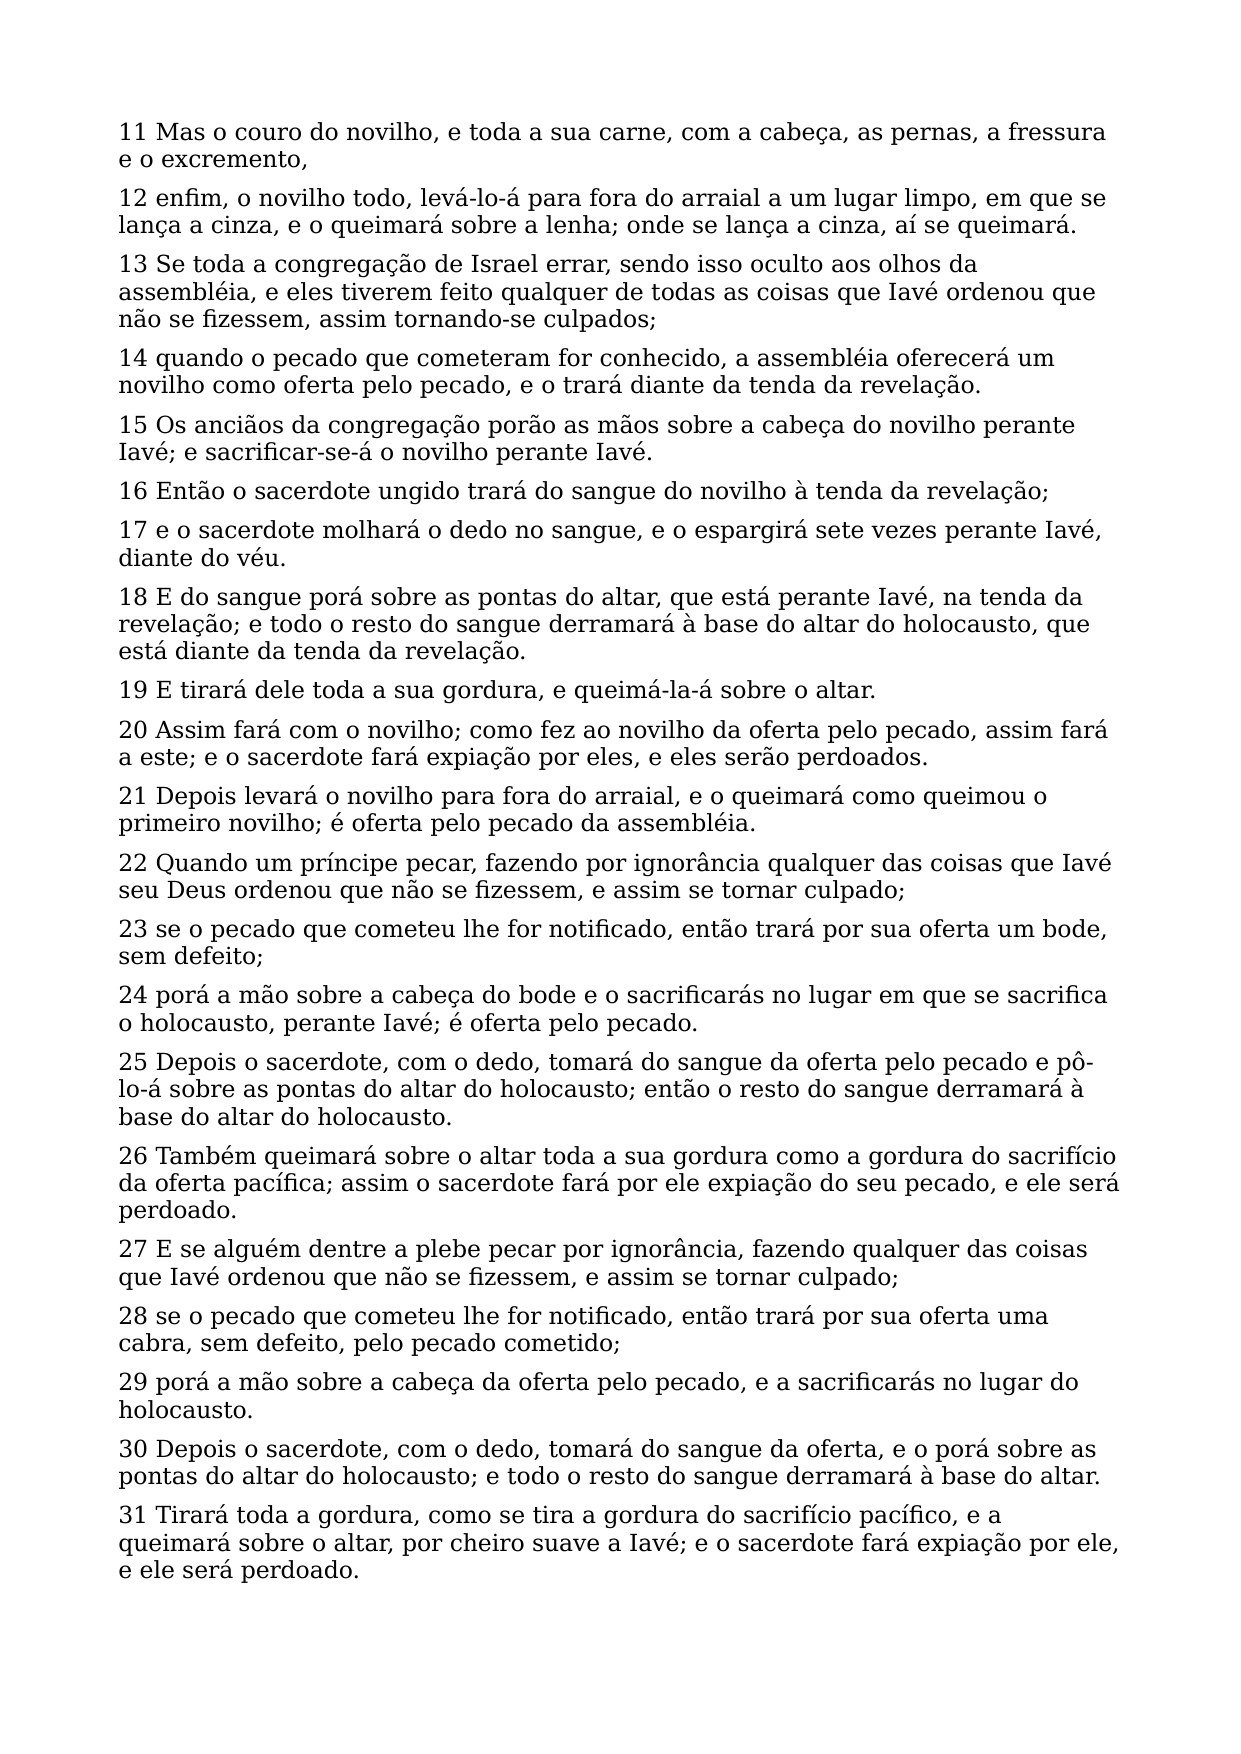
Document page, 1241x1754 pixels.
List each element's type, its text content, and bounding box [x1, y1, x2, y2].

text 20 Assim fará com o novilho; como fez ao novilho da oferta pelo pecado, assim fará a este; e o sacerdote fará expiação por eles, e eles serão perdoados. [118, 716, 1122, 771]
text 27 E se alguém dentre a plebe pecar por ignorância, fazendo qualquer das coisas que Iavé ordenou que não se fizessem, e assim se tornar culpado; [118, 1236, 1122, 1291]
text 25 Depois o sacerdote, com o dedo, tomará do sangue da oferta pelo pecado e pô-lo-á sobre as pontas do altar do holocausto; então o resto do sangue derramará à base do altar do holocausto. [118, 1048, 1122, 1130]
text 11 Mas o couro do novilho, e toda a sua carne, com a cabeça, as pernas, a fressura e o excremento, [118, 118, 1122, 173]
text 30 Depois o sacerdote, com o dedo, tomará do sangue da oferta, e o porá sobre as pontas do altar do holocausto; e todo o resto do sangue derramará à base do altar. [118, 1435, 1122, 1490]
text 12 enfim, o novilho todo, levá-lo-á para fora do arraial a um lugar limpo, em que se lança a cinza, e o queimará sobre a lenha; onde se lança a cinza, aí se queimará. [118, 184, 1122, 239]
text 16 Então o sacerdote ungido trará do sangue do novilho à tenda da revelação; [118, 478, 1122, 505]
text 13 Se toda a congregação de Israel errar, sendo isso oculto aos olhos da assembléia, e eles tiverem feito qualquer de todas as coisas que Iavé ordenou que não se fizessem, assim tornando-se culpados; [118, 251, 1122, 333]
text 19 E tirará dele toda a sua gordura, e queimá-la-á sobre o altar. [118, 677, 1122, 704]
text 29 porá a mão sobre a cabeça da oferta pelo pecado, e a sacrificarás no lugar do holocausto. [118, 1369, 1122, 1423]
text 18 E do sangue porá sobre as pontas do altar, que está perante Iavé, na tenda da revelação; e todo o resto do sangue derramará à base do altar do holocausto, que está diante da tenda da revelação. [118, 583, 1122, 665]
text 22 Quando um príncipe pecar, fazendo por ignorância qualquer das coisas que Iavé seu Deus ordenou que não se fizessem, e assim se tornar culpado; [118, 849, 1122, 904]
text 14 quando o pecado que cometeram for conhecido, a assembléia oferecerá um novilho como oferta pelo pecado, e o trará diante da tenda da revelação. [118, 345, 1122, 399]
text 26 Também queimará sobre o altar toda a sua gordura como a gordura do sacrifício da oferta pacífica; assim o sacerdote fará por ele expiação do seu pecado, e ele será perdoado. [118, 1142, 1122, 1224]
text 15 Os anciãos da congregação porão as mãos sobre a cabeça do novilho perante Iavé; e sacrificar-se-á o novilho perante Iavé. [118, 411, 1122, 466]
text 24 porá a mão sobre a cabeça do bode e o sacrificarás no lugar em que se sacrifica o holocausto, perante Iavé; é oferta pelo pecado. [118, 982, 1122, 1037]
text 31 Tirará toda a gordura, como se tira a gordura do sacrifício pacífico, e a queimará sobre o altar, por cheiro suave a Iavé; e o sacerdote fará expiação por ele, e ele será perdoado. [118, 1502, 1122, 1584]
text 21 Depois levará o novilho para fora do arraial, e o queimará como queimou o primeiro novilho; é oferta pelo pecado da assembléia. [118, 783, 1122, 837]
text 23 se o pecado que cometeu lhe for notificado, então trará por sua oferta um bode, sem defeito; [118, 916, 1122, 970]
text 17 e o sacerdote molhará o dedo no sangue, e o espargirá sete vezes perante Iavé, diante do véu. [118, 517, 1122, 571]
text 28 se o pecado que cometeu lhe for notificado, então trará por sua oferta uma cabra, sem defeito, pelo pecado cometido; [118, 1302, 1122, 1357]
